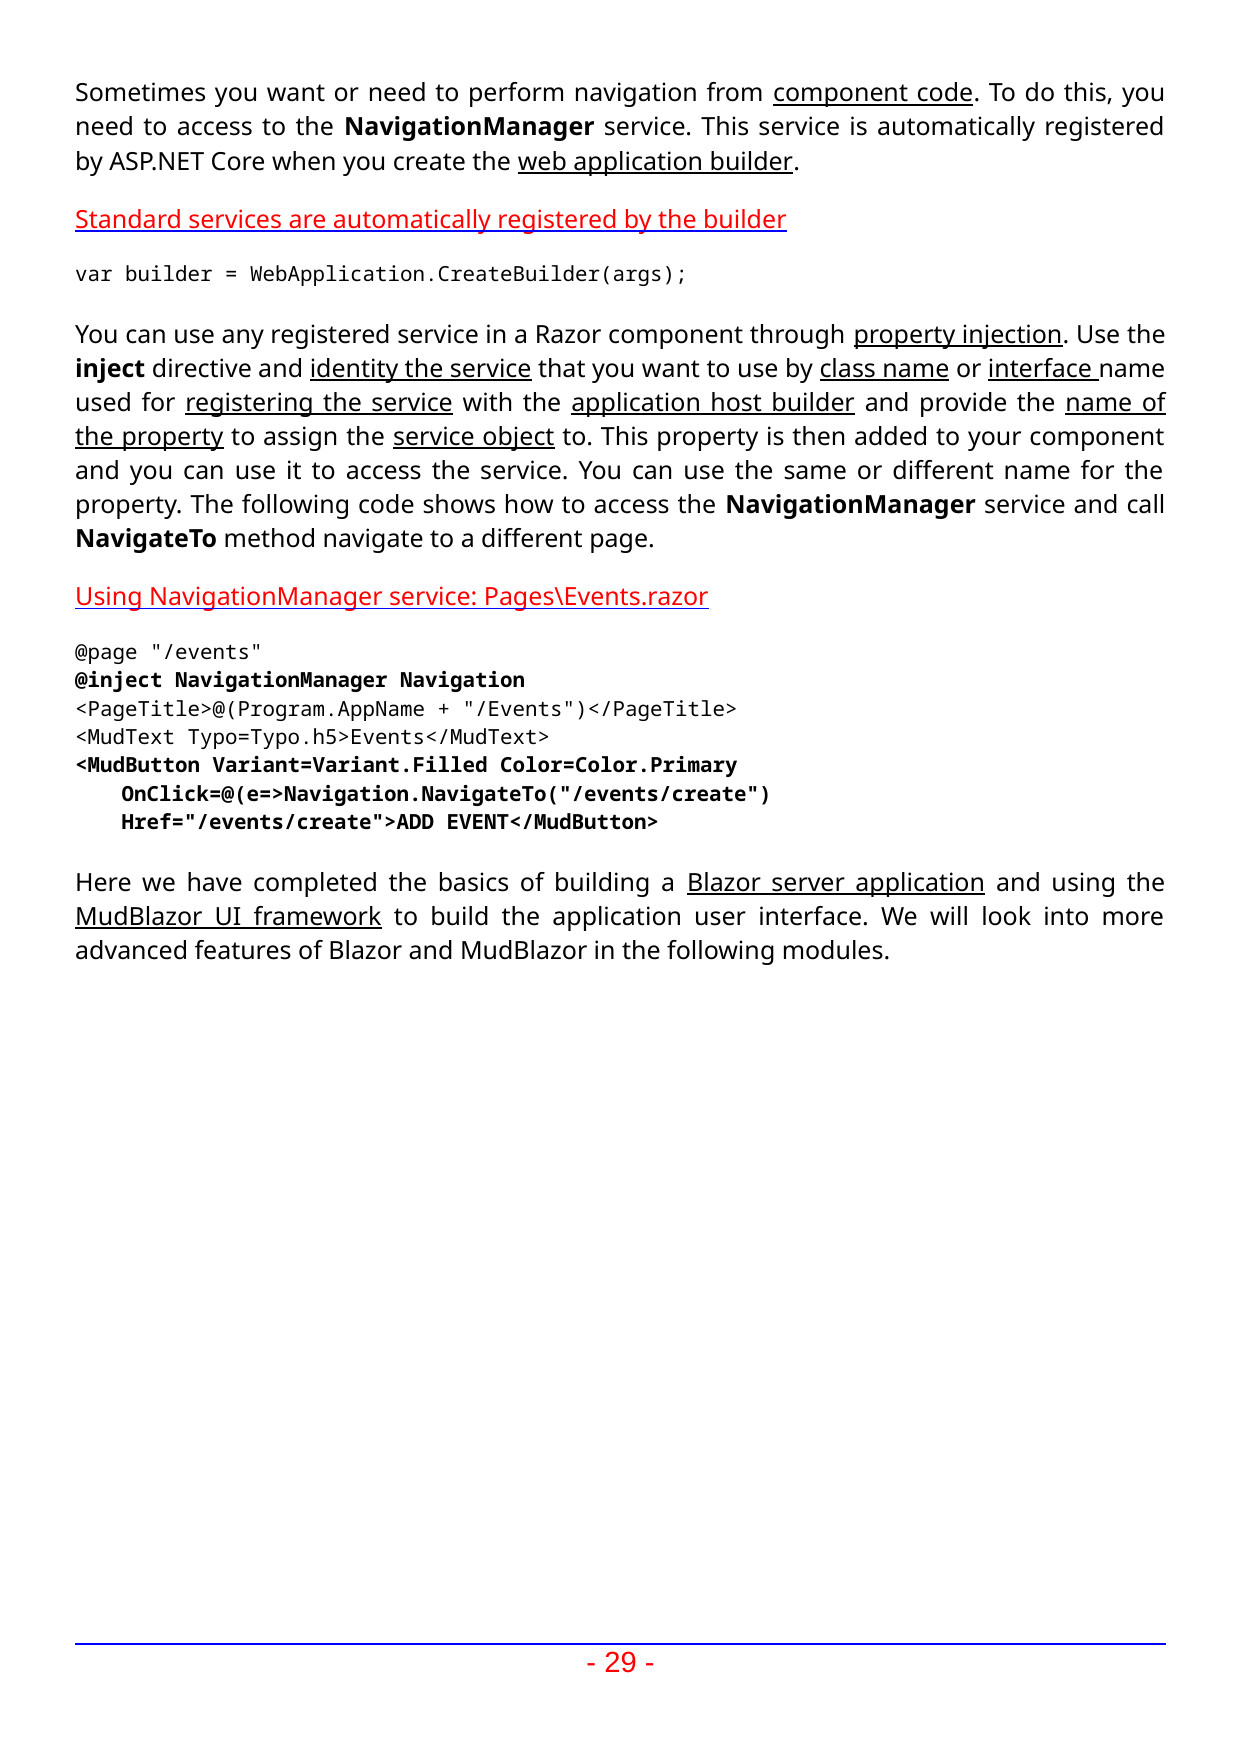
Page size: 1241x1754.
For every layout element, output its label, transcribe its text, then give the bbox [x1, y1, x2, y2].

text @page "/events" [75, 637, 1166, 665]
text Using NavigationManager service: Pages\Events.razor [75, 579, 1166, 613]
text var builder = WebApplication.CreateBuilder(args); [75, 259, 1166, 288]
text Sometimes you want or need to perform navigation from component code. To do this, you need to access to the NavigationManager service. This service is automatically registered by ASP.NET Core when you create the web application builder. [75, 75, 1166, 177]
text Href="/events/create">ADD EVENT</MudButton> [75, 807, 1166, 836]
text @inject NavigationManager Navigation [75, 665, 1166, 694]
text <PageTitle>@(Program.AppName + "/Events")</PageTitle> [75, 694, 1166, 722]
text Standard services are automatically registered by the builder [75, 201, 1166, 235]
text <MudText Typo=Typo.h5>Events</MudText> [75, 722, 1166, 751]
text <MudButton Variant=Variant.Filled Color=Color.Primary [75, 751, 1166, 779]
text You can use any registered service in a Razor component through property injection. Use the inject directive and identity the service that you want to use by class name or interface name used for registering the service with the application host builder and provide the name of the property to assign the service object to. This property is then added to your component and you can use it to access the service. You can use the same or different name for the property. The following code shows how to access the NavigationManager service and call NavigateTo method navigate to a different page. [75, 316, 1166, 555]
text Here we have completed the basics of building a Blazor server application and using the MudBlazor UI framework to build the application user interface. We will look into more advanced features of Blazor and MudBlazor in the following modules. [75, 864, 1166, 967]
text OnClick=@(e=>Navigation.NavigateTo("/events/create") [75, 779, 1166, 807]
